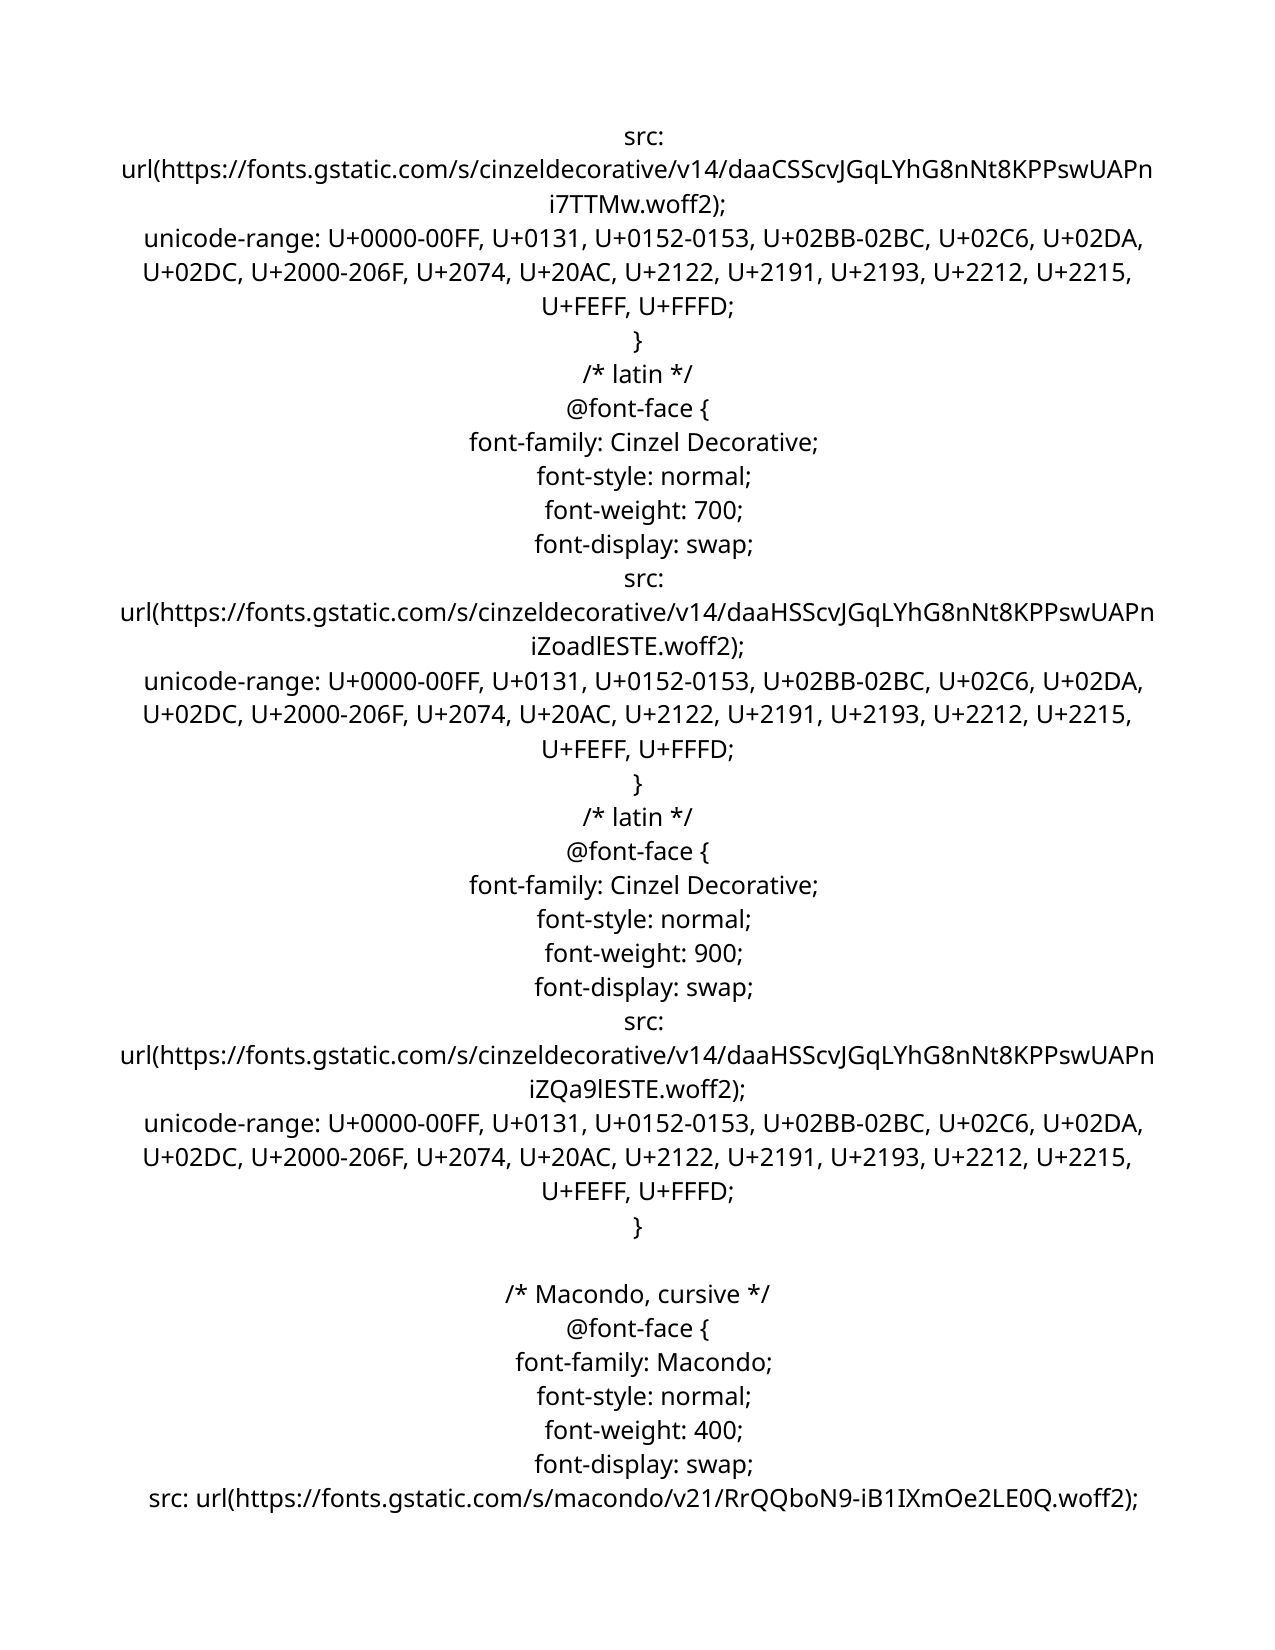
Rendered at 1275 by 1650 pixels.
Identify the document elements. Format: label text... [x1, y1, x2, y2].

text font-display: swap; [118, 970, 1157, 1004]
text font-weight: 900; [118, 936, 1157, 970]
text /* Macondo, cursive */ [118, 1276, 1157, 1310]
text font-family: Cinzel Decorative; [118, 867, 1157, 902]
text } [118, 322, 1157, 357]
text font-style: normal; [118, 902, 1157, 936]
text src: url(https://fonts.gstatic.com/s/cinzeldecorative/v14/daaHSScvJGqLYhG8nNt8KPPswUAPniZQa9lESTE.woff2); [118, 1004, 1157, 1106]
text @font-face { [118, 1310, 1157, 1344]
text @font-face { [118, 833, 1157, 867]
text font-style: normal; [118, 459, 1157, 493]
text @font-face { [118, 391, 1157, 425]
text src: url(https://fonts.gstatic.com/s/macondo/v21/RrQQboN9-iB1IXmOe2LE0Q.woff2); [118, 1481, 1157, 1515]
text unicode-range: U+0000-00FF, U+0131, U+0152-0153, U+02BB-02BC, U+02C6, U+02DA, U+02DC, U+2000-206F, U+2074, U+20AC, U+2122, U+2191, U+2193, U+2212, U+2215, U+FEFF, U+FFFD; [118, 663, 1157, 765]
text font-style: normal; [118, 1378, 1157, 1412]
text } [118, 765, 1157, 799]
text font-family: Cinzel Decorative; [118, 425, 1157, 459]
text font-weight: 400; [118, 1412, 1157, 1447]
text src: url(https://fonts.gstatic.com/s/cinzeldecorative/v14/daaCSScvJGqLYhG8nNt8KPPswUAPni7TTMw.woff2); [118, 118, 1157, 220]
text } [118, 1208, 1157, 1242]
text unicode-range: U+0000-00FF, U+0131, U+0152-0153, U+02BB-02BC, U+02C6, U+02DA, U+02DC, U+2000-206F, U+2074, U+20AC, U+2122, U+2191, U+2193, U+2212, U+2215, U+FEFF, U+FFFD; [118, 1106, 1157, 1208]
text font-weight: 700; [118, 493, 1157, 527]
text /* latin */ [118, 799, 1157, 833]
text src: url(https://fonts.gstatic.com/s/cinzeldecorative/v14/daaHSScvJGqLYhG8nNt8KPPswUAPniZoadlESTE.woff2); [118, 561, 1157, 663]
text font-family: Macondo; [118, 1344, 1157, 1378]
text font-display: swap; [118, 527, 1157, 561]
text /* latin */ [118, 357, 1157, 391]
text unicode-range: U+0000-00FF, U+0131, U+0152-0153, U+02BB-02BC, U+02C6, U+02DA, U+02DC, U+2000-206F, U+2074, U+20AC, U+2122, U+2191, U+2193, U+2212, U+2215, U+FEFF, U+FFFD; [118, 220, 1157, 322]
text font-display: swap; [118, 1447, 1157, 1481]
